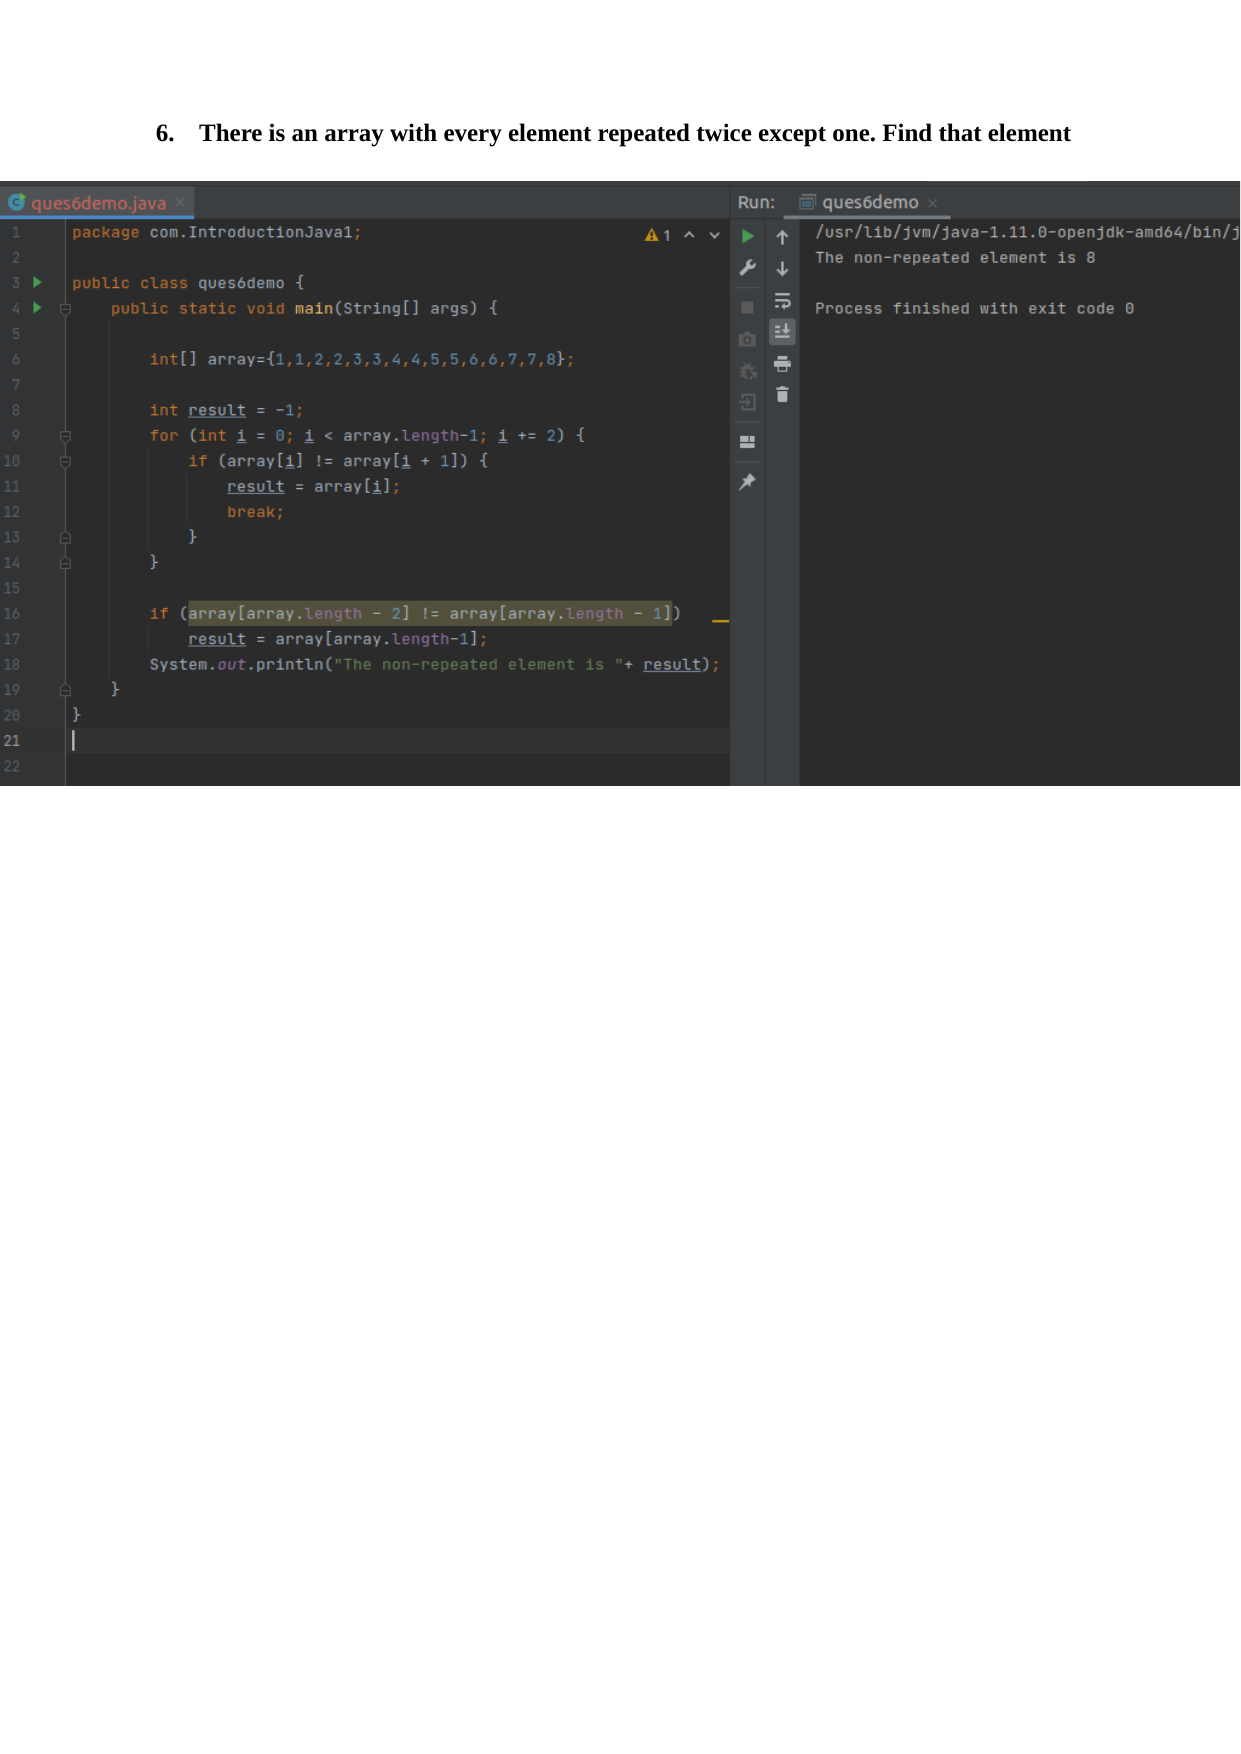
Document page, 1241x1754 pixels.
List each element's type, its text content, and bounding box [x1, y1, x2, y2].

picture [0, 181, 1241, 786]
list There is an array with every element repeated twice except one. Find that element [156, 118, 1122, 176]
